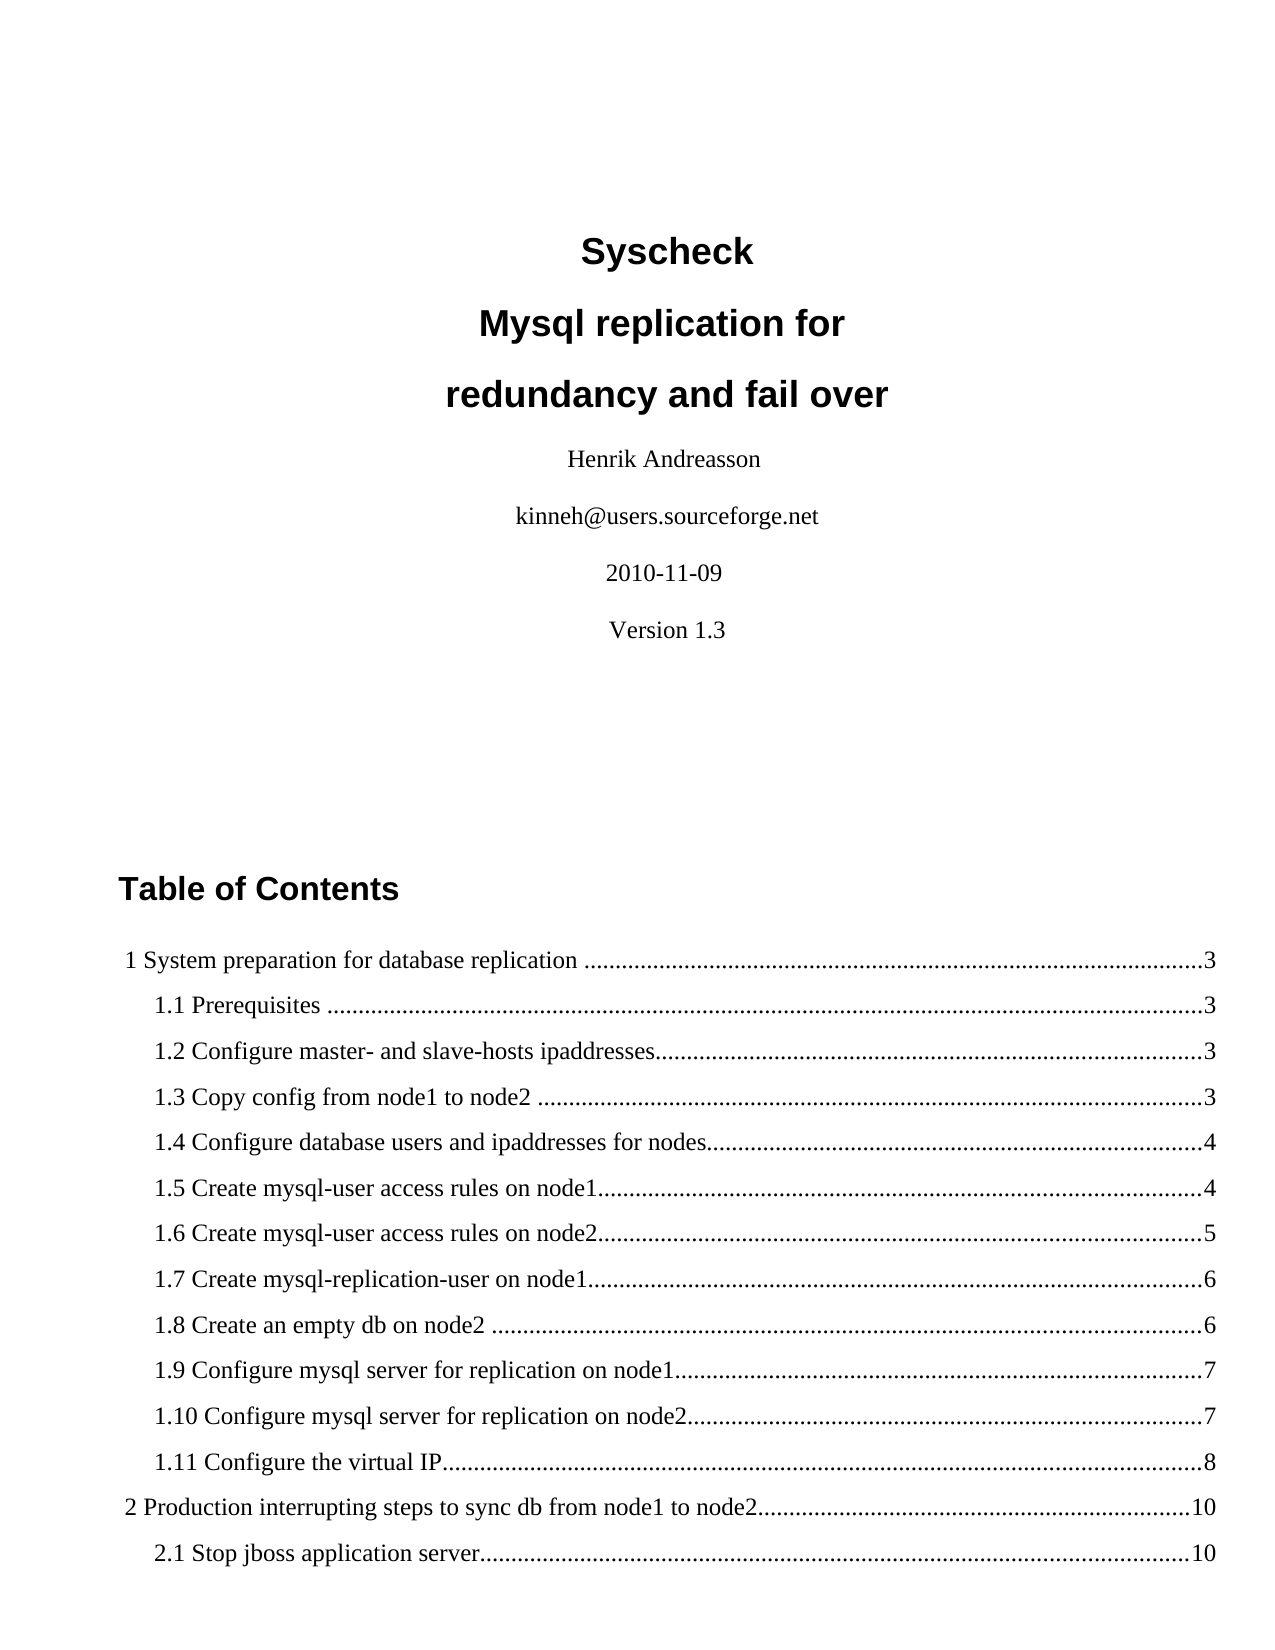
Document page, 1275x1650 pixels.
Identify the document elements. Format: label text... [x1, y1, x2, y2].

text Henrik Andreasson [118, 445, 1216, 472]
text 2010-11-09 [118, 559, 1216, 587]
text kinneh@users.sourceforge.net [118, 502, 1216, 529]
text Version 1.3 [118, 616, 1216, 644]
text redundancy and fail over [118, 373, 1216, 415]
text 1.2 Configure master- and slave-hosts ipaddresses 3 [148, 1037, 1216, 1065]
text 1.10 Configure mysql server for replication on node2 7 [148, 1402, 1216, 1430]
text 1 System preparation for database replication 3 [118, 946, 1216, 973]
text 1.8 Create an empty db on node2 6 [148, 1311, 1216, 1338]
text Mysql replication for [118, 302, 1216, 344]
text 1.9 Configure mysql server for replication on node1 7 [148, 1356, 1216, 1384]
text Syscheck [118, 231, 1216, 272]
subtitle Table of Contents [118, 870, 1216, 907]
text 2 Production interrupting steps to sync db from node1 to node2 10 [118, 1493, 1216, 1521]
text 1.3 Copy config from node1 to node2 3 [148, 1083, 1216, 1110]
text 1.11 Configure the virtual IP 8 [148, 1448, 1216, 1475]
text 2.1 Stop jboss application server 10 [148, 1539, 1216, 1567]
text 1.1 Prerequisites 3 [148, 991, 1216, 1019]
text 1.5 Create mysql-user access rules on node1 4 [148, 1174, 1216, 1202]
text 1.4 Configure database users and ipaddresses for nodes 4 [148, 1128, 1216, 1156]
text 1.7 Create mysql-replication-user on node1 6 [148, 1265, 1216, 1293]
text 1.6 Create mysql-user access rules on node2 5 [148, 1219, 1216, 1247]
